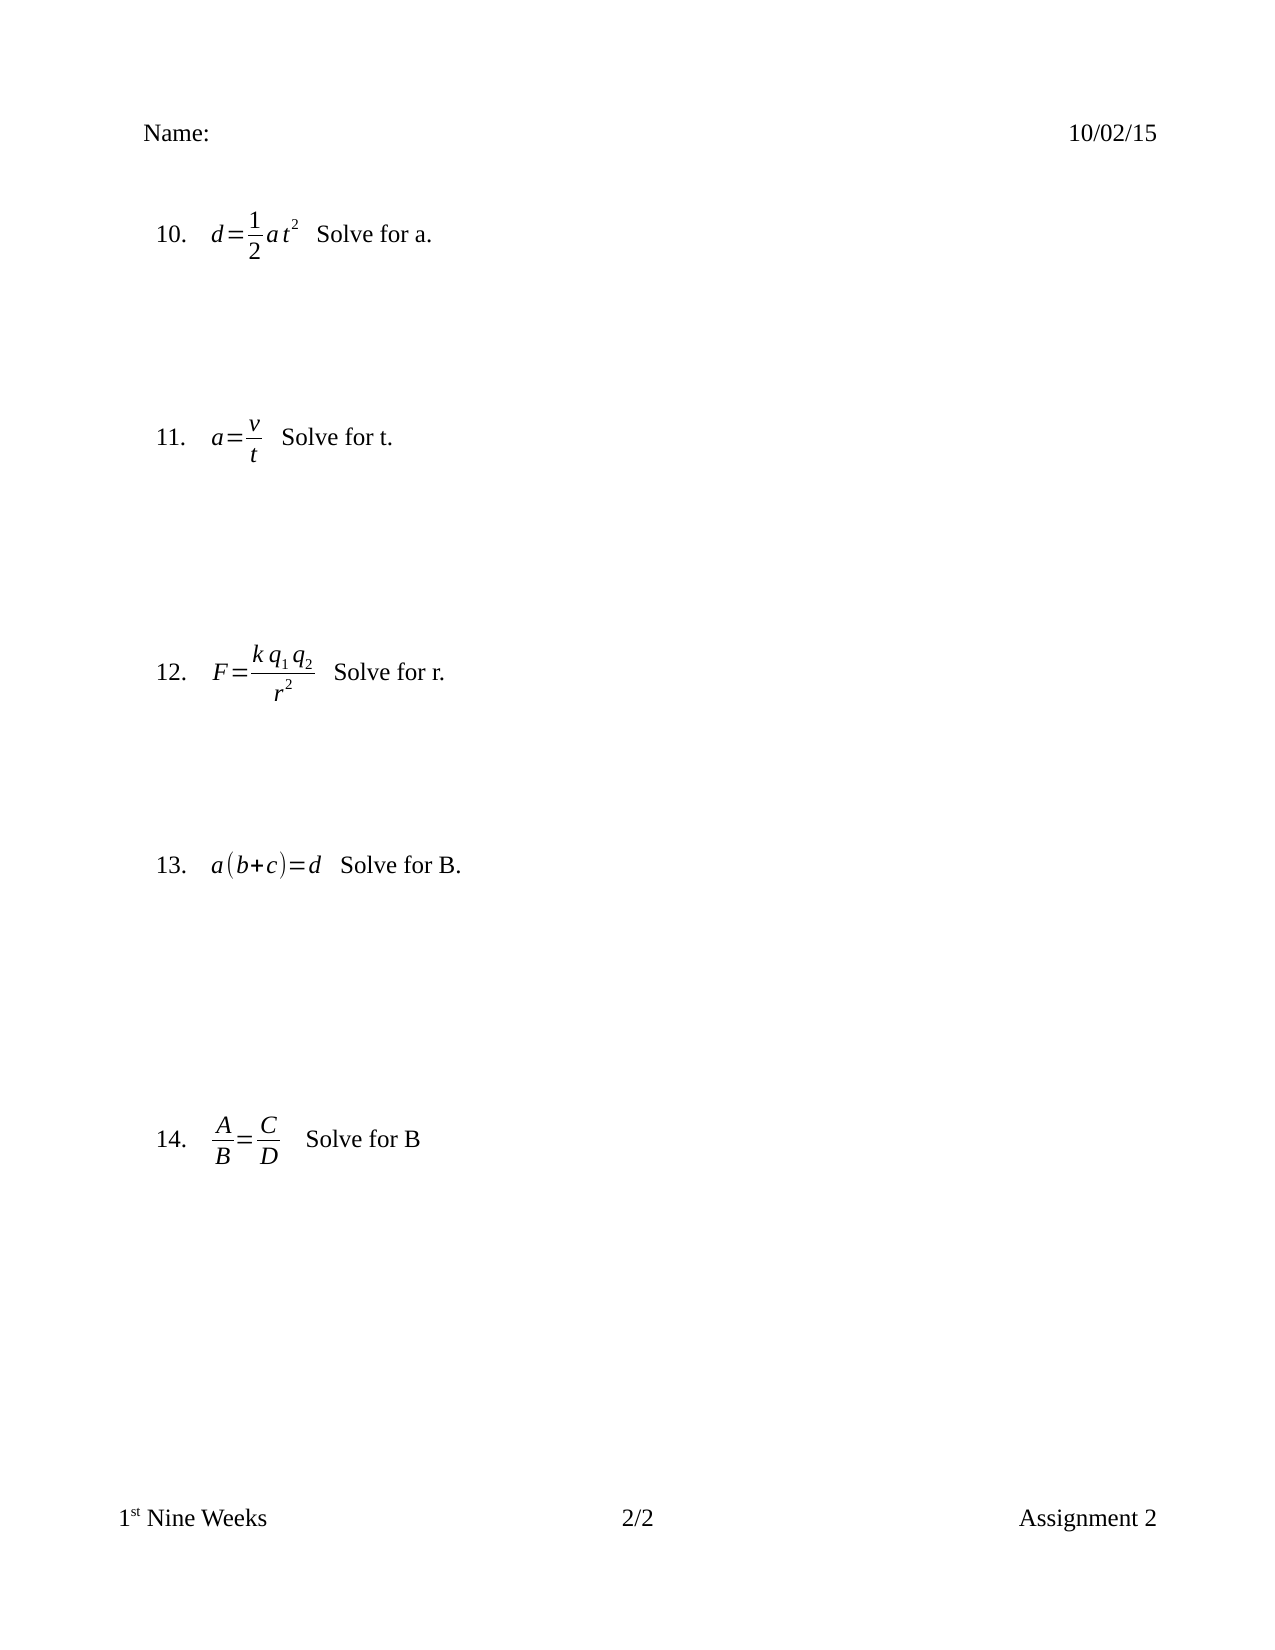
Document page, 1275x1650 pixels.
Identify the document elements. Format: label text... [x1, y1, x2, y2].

list Solve for B [156, 1111, 1157, 1170]
list Solve for B. [156, 851, 1157, 881]
list Solve for r. [156, 640, 1157, 707]
list Solve for t. [156, 409, 1157, 468]
list Solve for a. [156, 206, 1157, 265]
